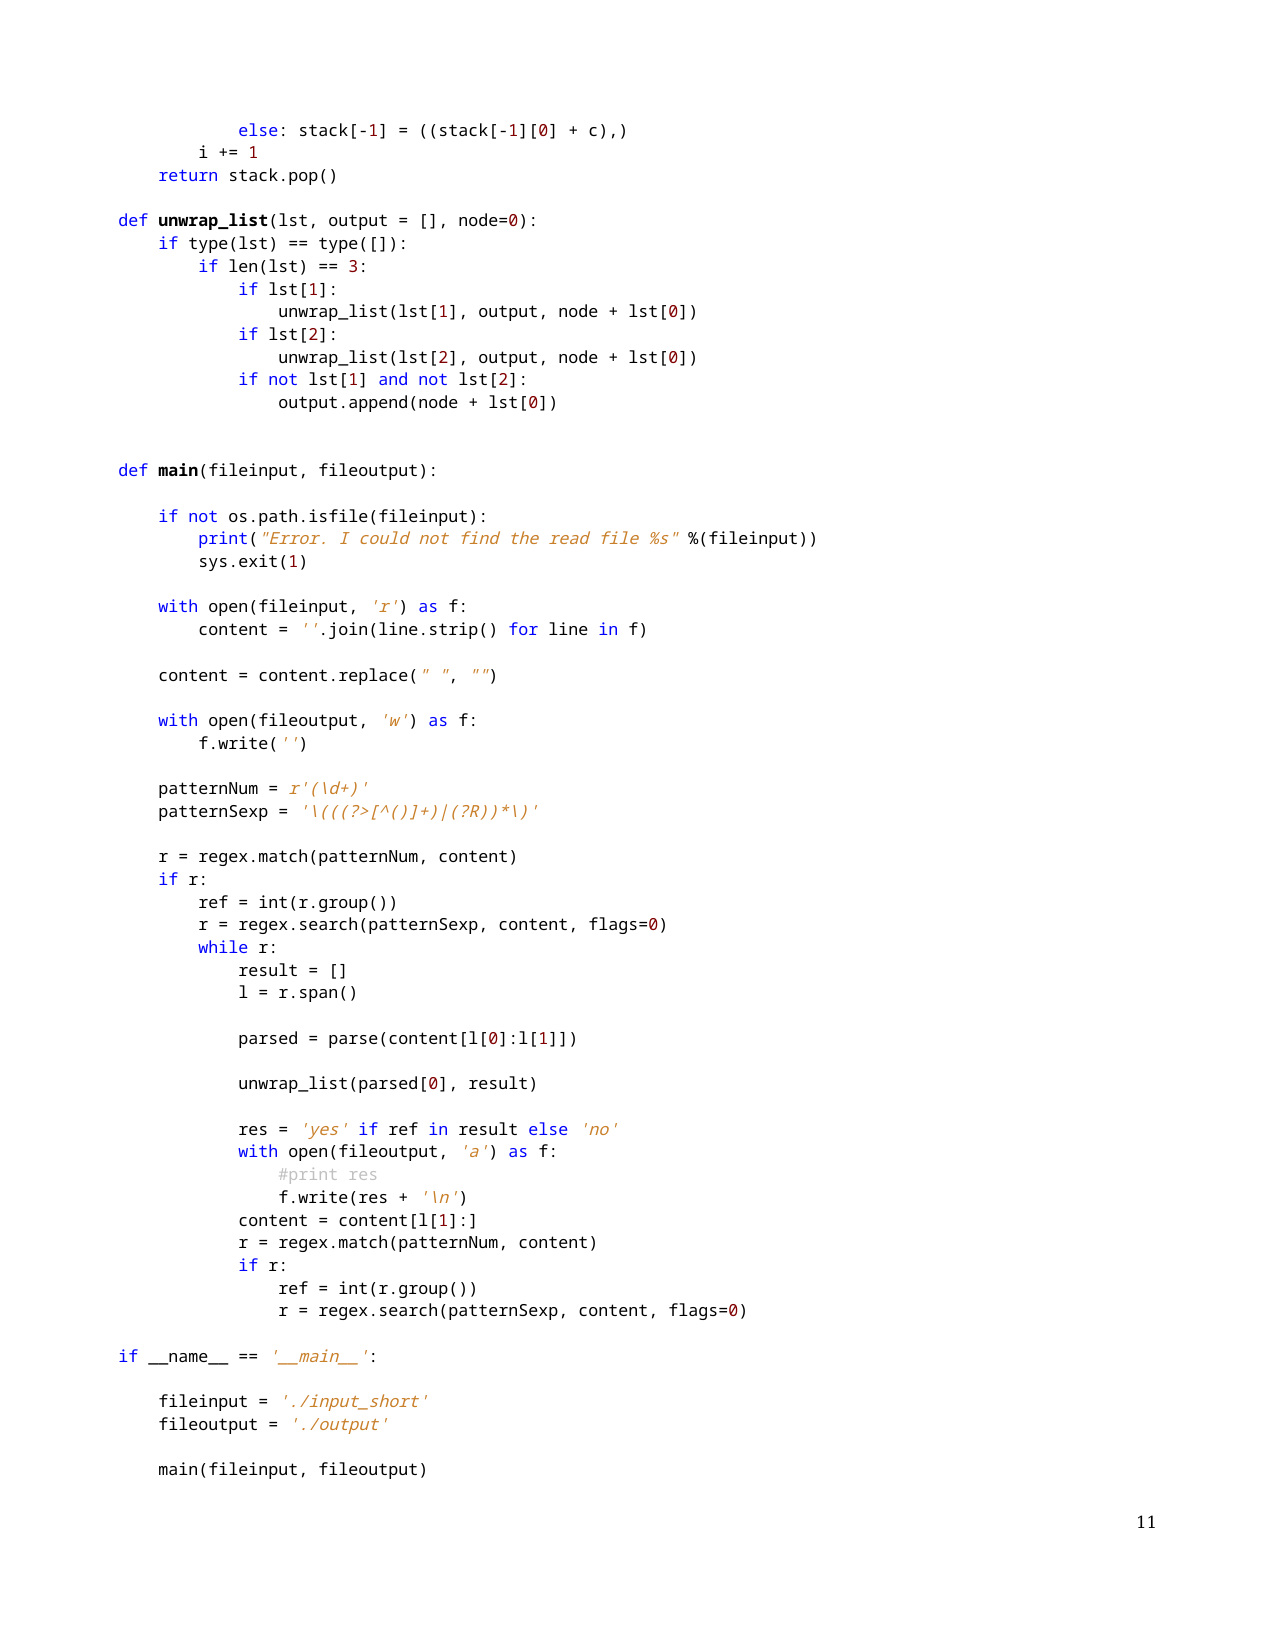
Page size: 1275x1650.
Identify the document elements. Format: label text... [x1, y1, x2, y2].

text res = 'yes' if ref in result else 'no' [118, 1117, 1157, 1140]
text if lst[1]: [118, 277, 1157, 300]
text with open(fileoutput, 'w') as f: [118, 708, 1157, 731]
text unwrap_list(lst[1], output, node + lst[0]) [118, 300, 1157, 322]
text ref = int(r.group()) [118, 890, 1157, 913]
text if not lst[1] and not lst[2]: [118, 368, 1157, 391]
text parsed = parse(content[l[0]:l[1]]) [118, 1026, 1157, 1049]
text if not os.path.isfile(fileinput): [118, 504, 1157, 527]
text output.append(node + lst[0]) [118, 391, 1157, 413]
text #print res [118, 1163, 1157, 1185]
text f.write('') [118, 731, 1157, 754]
text else: stack[-1] = ((stack[-1][0] + c),) [118, 118, 1157, 141]
text with open(fileoutput, 'a') as f: [118, 1140, 1157, 1163]
text if len(lst) == 3: [118, 254, 1157, 277]
text r = regex.match(patternNum, content) [118, 845, 1157, 867]
text with open(fileinput, 'r') as f: [118, 595, 1157, 618]
text unwrap_list(lst[2], output, node + lst[0]) [118, 345, 1157, 368]
text fileinput = './input_short' [118, 1390, 1157, 1412]
text sys.exit(1) [118, 549, 1157, 572]
text if r: [118, 867, 1157, 890]
text if r: [118, 1253, 1157, 1276]
text r = regex.search(patternSexp, content, flags=0) [118, 913, 1157, 936]
text fileoutput = './output' [118, 1412, 1157, 1435]
text if lst[2]: [118, 322, 1157, 345]
text i += 1 [118, 141, 1157, 163]
text r = regex.search(patternSexp, content, flags=0) [118, 1299, 1157, 1322]
text content = content[l[1]:] [118, 1208, 1157, 1231]
text patternNum = r'(\d+)' [118, 777, 1157, 799]
text result = [] [118, 958, 1157, 981]
text content = ''.join(line.strip() for line in f) [118, 618, 1157, 640]
text ref = int(r.group()) [118, 1276, 1157, 1299]
text while r: [118, 936, 1157, 958]
text patternSexp = '\(((?>[^()]+)|(?R))*\)' [118, 799, 1157, 822]
text def main(fileinput, fileoutput): [118, 459, 1157, 481]
text f.write(res + '\n') [118, 1185, 1157, 1208]
text l = r.span() [118, 981, 1157, 1004]
text main(fileinput, fileoutput) [118, 1458, 1157, 1481]
text unwrap_list(parsed[0], result) [118, 1072, 1157, 1094]
text def unwrap_list(lst, output = [], node=0): [118, 209, 1157, 232]
text content = content.replace(" ", "") [118, 663, 1157, 686]
text if __name__ == '__main__': [118, 1344, 1157, 1367]
text return stack.pop() [118, 163, 1157, 186]
text r = regex.match(patternNum, content) [118, 1231, 1157, 1253]
text if type(lst) == type([]): [118, 232, 1157, 254]
text print("Error. I could not find the read file %s" %(fileinput)) [118, 527, 1157, 549]
